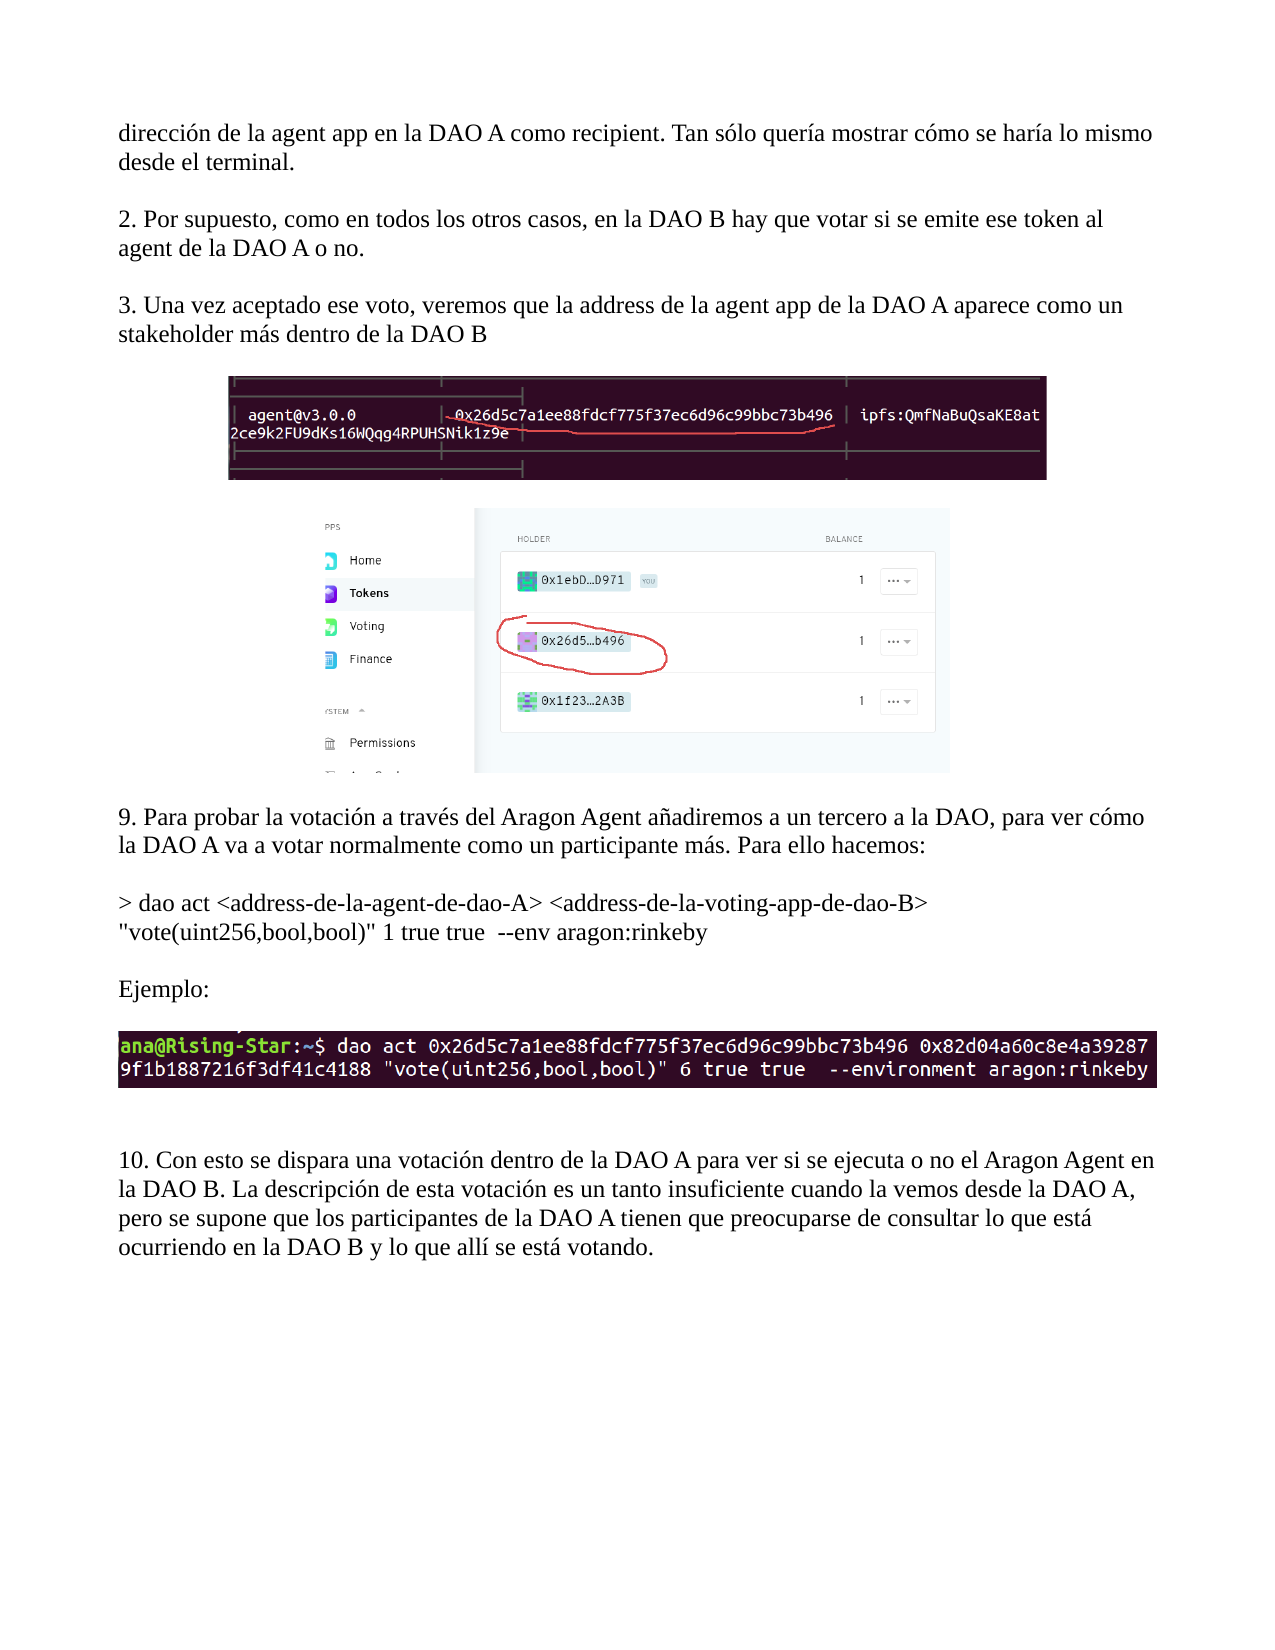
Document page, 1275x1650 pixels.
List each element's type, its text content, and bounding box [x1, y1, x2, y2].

text dirección de la agent app en la DAO A como recipient. Tan sólo quería mostrar cómo se haría lo mismo desde el terminal. [118, 118, 1157, 176]
text 10. Con esto se dispara una votación dentro de la DAO A para ver si se ejecuta o no el Aragon Agent en la DAO B. La descripción de esta votación es un tanto insuficiente cuando la vemos desde la DAO A, pero se supone que los participantes de la DAO A tienen que preocuparse de consultar lo que está ocurriendo en la DAO B y lo que allí se está votando. [118, 1145, 1157, 1260]
text 9. Para probar la votación a través del Aragon Agent añadiremos a un tercero a la DAO, para ver cómo la DAO A va a votar normalmente como un participante más. Para ello hacemos: [118, 802, 1157, 859]
text > dao act <address-de-la-agent-de-dao-A> <address-de-la-voting-app-de-dao-B> "vote(uint256,bool,bool)" 1 true true --env aragon:rinkeby [118, 888, 1157, 945]
picture [325, 508, 950, 773]
text 2. Por supuesto, como en todos los otros casos, en la DAO B hay que votar si se emite ese token al agent de la DAO A o no. [118, 204, 1157, 262]
picture [118, 1031, 1157, 1088]
text Ejemplo: [118, 974, 1157, 1003]
picture [228, 376, 1047, 480]
text 3. Una vez aceptado ese voto, veremos que la address de la agent app de la DAO A aparece como un stakeholder más dentro de la DAO B [118, 291, 1157, 348]
